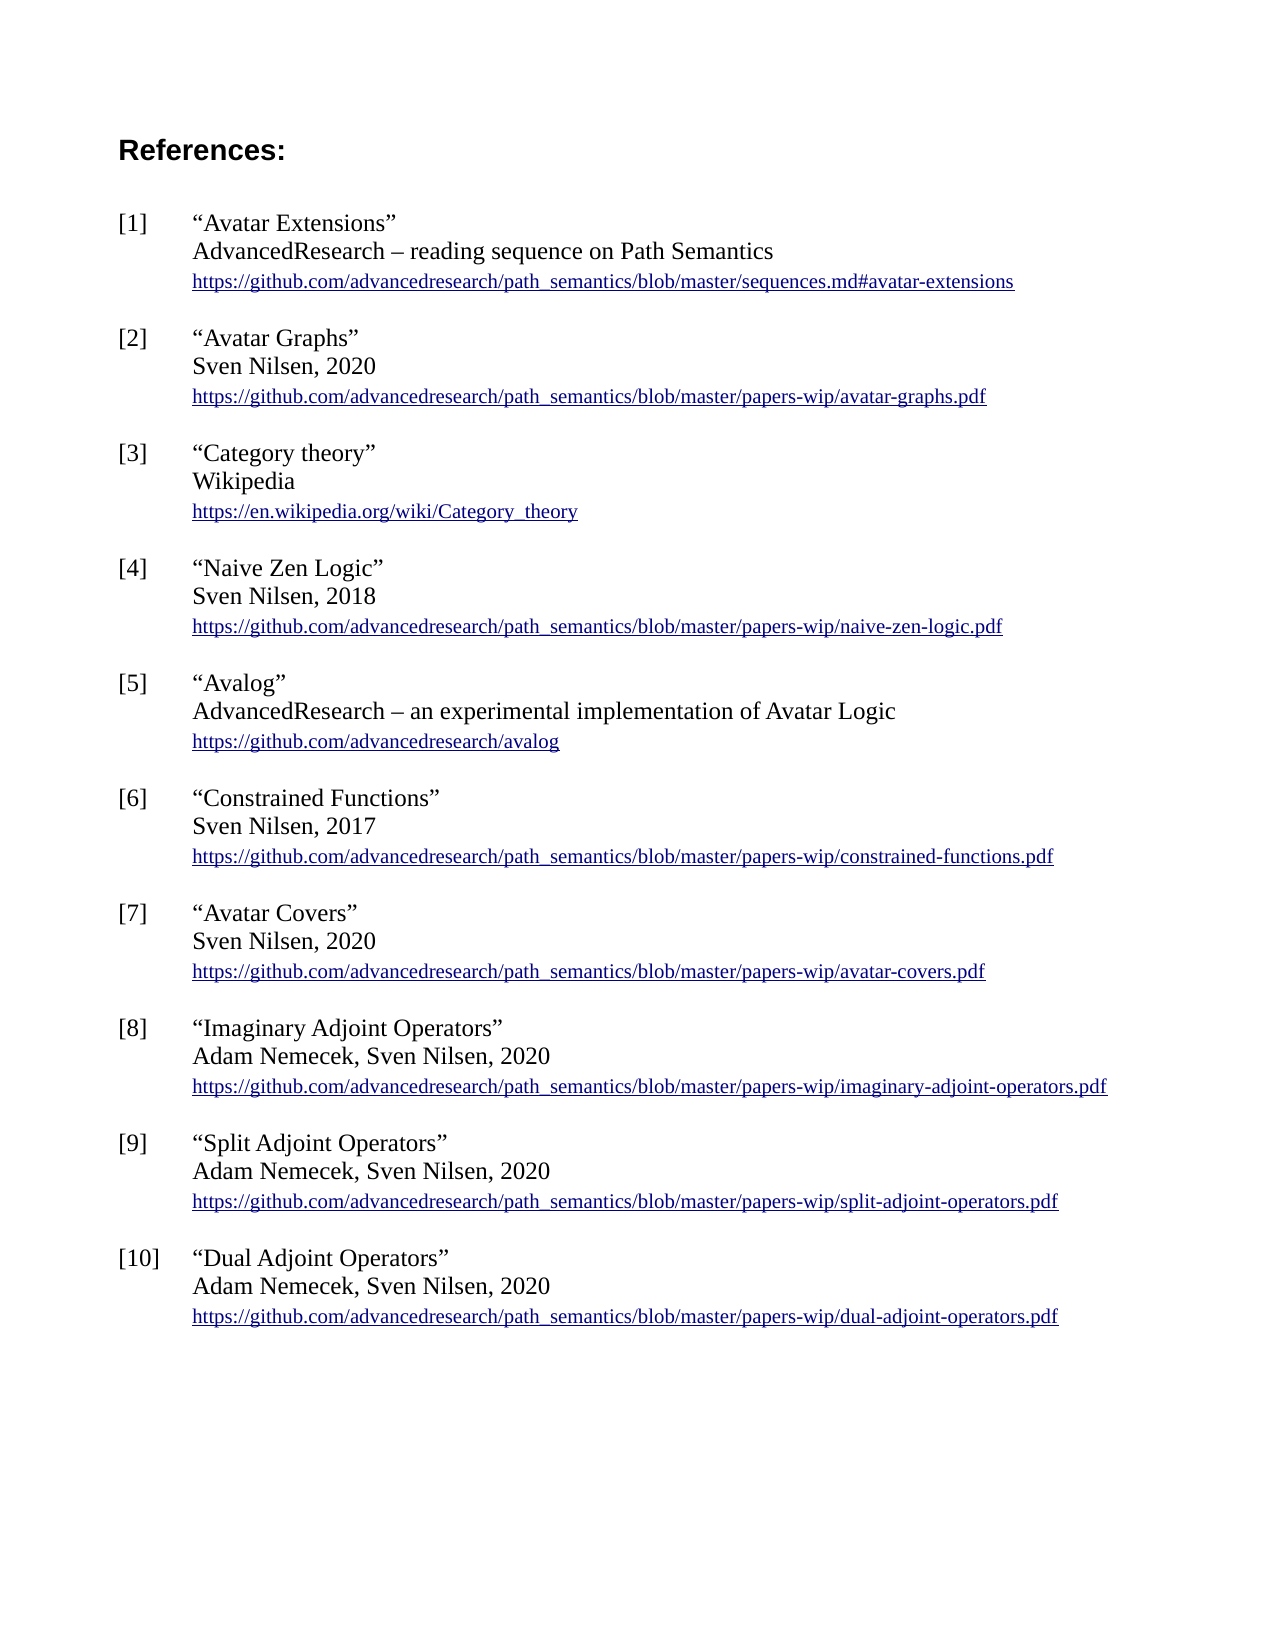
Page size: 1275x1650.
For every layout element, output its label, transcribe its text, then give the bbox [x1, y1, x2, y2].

text https://github.com/advancedresearch/path_semantics/blob/master/papers-wip/naive-zen-logic.pdf [118, 610, 1157, 639]
text Adam Nemecek, Sven Nilsen, 2020 [118, 1156, 1157, 1185]
text https://github.com/advancedresearch/path_semantics/blob/master/papers-wip/avatar-covers.pdf [118, 955, 1157, 984]
text https://github.com/advancedresearch/path_semantics/blob/master/papers-wip/dual-adjoint-operators.pdf [118, 1300, 1157, 1329]
text Sven Nilsen, 2020 [118, 926, 1157, 955]
text https://en.wikipedia.org/wiki/Category_theory [118, 495, 1157, 524]
text Sven Nilsen, 2017 [118, 811, 1157, 840]
text [3] “Category theory” [118, 438, 1157, 466]
text Sven Nilsen, 2018 [118, 581, 1157, 610]
text Wikipedia [118, 466, 1157, 495]
text https://github.com/advancedresearch/path_semantics/blob/master/papers-wip/constrained-functions.pdf [118, 840, 1157, 869]
text https://github.com/advancedresearch/path_semantics/blob/master/papers-wip/avatar-graphs.pdf [118, 380, 1157, 409]
text [9] “Split Adjoint Operators” [118, 1128, 1157, 1156]
text [1] “Avatar Extensions” [118, 208, 1157, 236]
text [6] “Constrained Functions” [118, 783, 1157, 811]
text [4] “Naive Zen Logic” [118, 553, 1157, 581]
text [5] “Avalog” [118, 668, 1157, 696]
subtitle References: [118, 133, 1157, 166]
text https://github.com/advancedresearch/path_semantics/blob/master/sequences.md#avatar-extensions [118, 265, 1157, 294]
text [2] “Avatar Graphs” [118, 323, 1157, 351]
text https://github.com/advancedresearch/path_semantics/blob/master/papers-wip/imaginary-adjoint-operators.pdf [118, 1070, 1157, 1099]
text Sven Nilsen, 2020 [118, 351, 1157, 380]
text [8] “Imaginary Adjoint Operators” [118, 1013, 1157, 1041]
text [10] “Dual Adjoint Operators” [118, 1243, 1157, 1271]
text Adam Nemecek, Sven Nilsen, 2020 [118, 1041, 1157, 1070]
text https://github.com/advancedresearch/avalog [118, 725, 1157, 754]
text https://github.com/advancedresearch/path_semantics/blob/master/papers-wip/split-adjoint-operators.pdf [118, 1185, 1157, 1214]
text [7] “Avatar Covers” [118, 898, 1157, 926]
text AdvancedResearch – reading sequence on Path Semantics [118, 236, 1157, 265]
text Adam Nemecek, Sven Nilsen, 2020 [118, 1271, 1157, 1300]
text AdvancedResearch – an experimental implementation of Avatar Logic [118, 696, 1157, 725]
